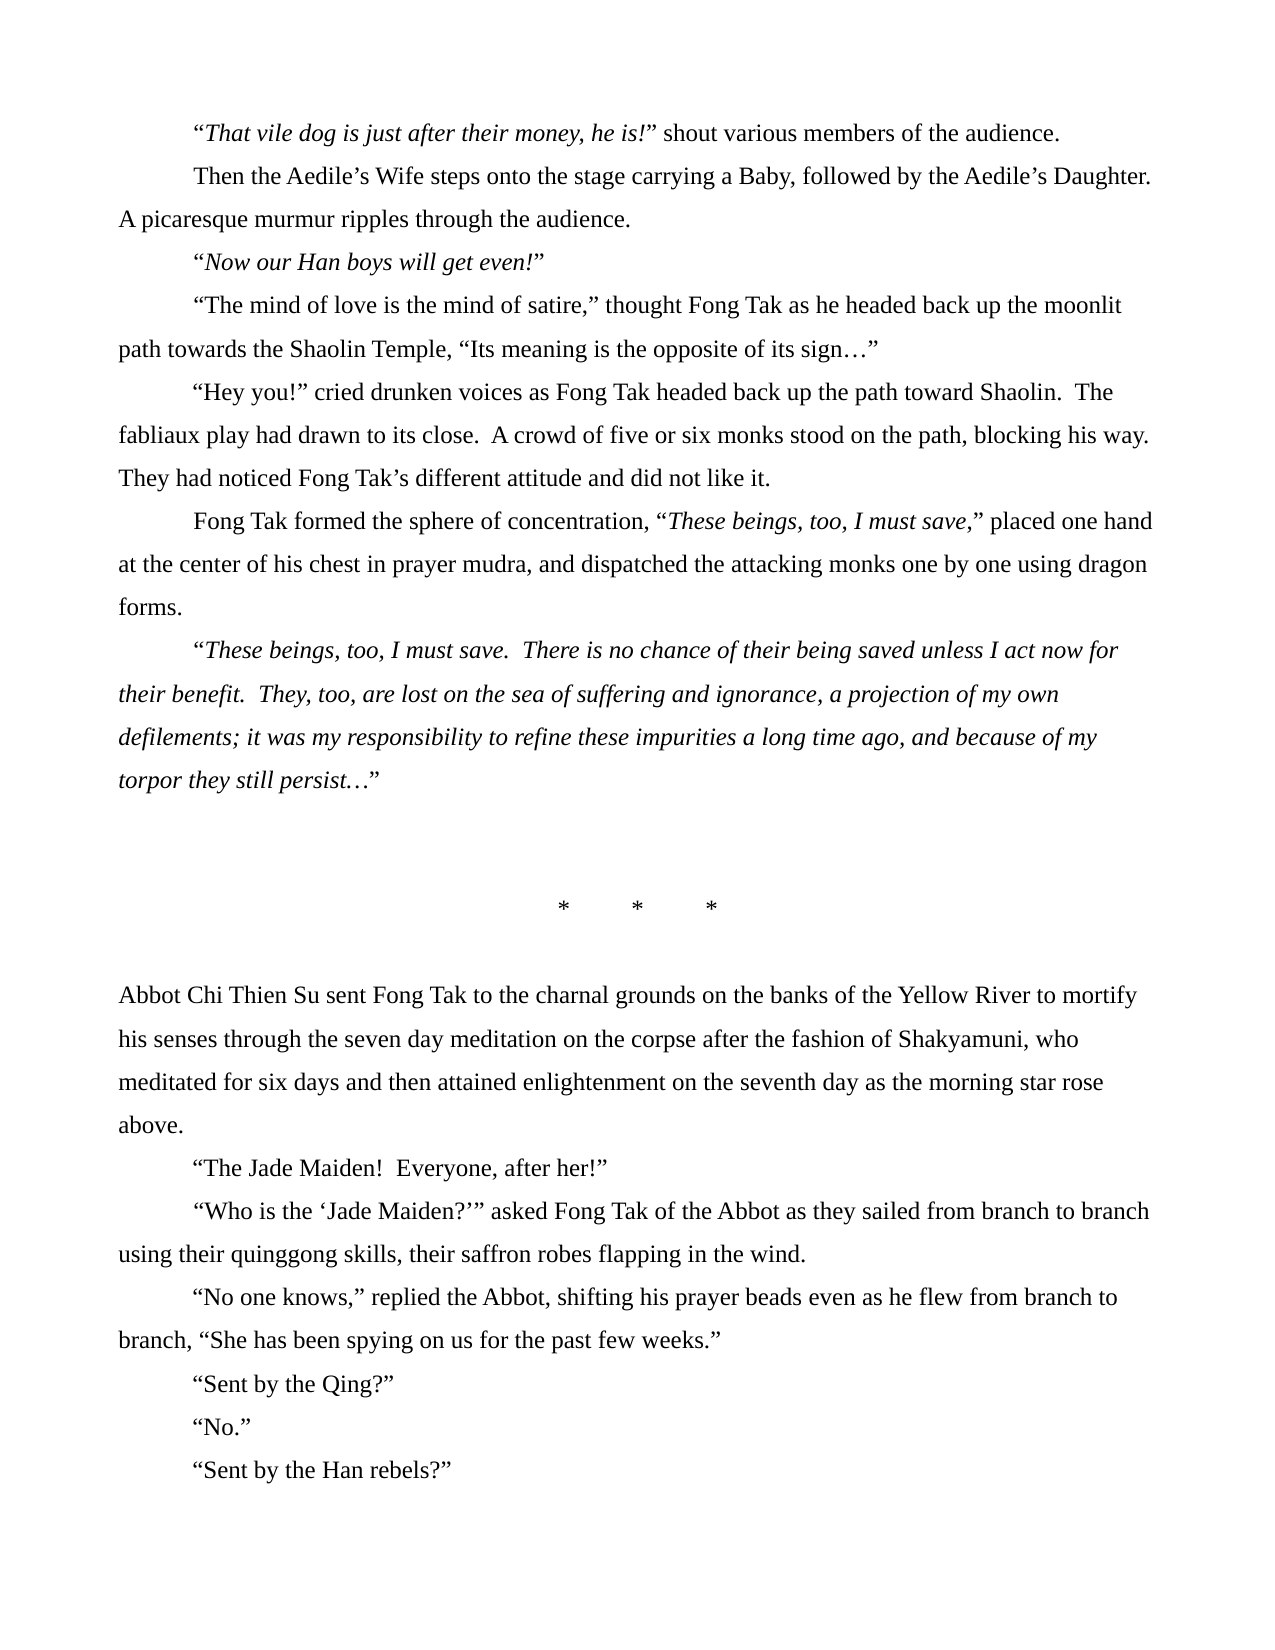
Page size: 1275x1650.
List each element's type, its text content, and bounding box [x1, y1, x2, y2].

text “The Jade Maiden! Everyone, after her!” [118, 1153, 1157, 1182]
text “Sent by the Han rebels?” [118, 1455, 1157, 1484]
text “These beings, too, I must save. There is no chance of their being saved unless I act now for their benefit. They, too, are lost on the sea of suffering and ignorance, a projection of my own defilements; it was my responsibility to refine these impurities a long time ago, and because of my torpor they still persist…” [118, 636, 1157, 794]
text Then the Aedile’s Wife steps onto the stage carrying a Baby, followed by the Aedile’s Daughter. A picaresque murmur ripples through the audience. [118, 161, 1157, 233]
text “No.” [118, 1412, 1157, 1441]
text “The mind of love is the mind of satire,” thought Fong Tak as he headed back up the moonlit path towards the Shaolin Temple, “Its meaning is the opposite of its sign…” [118, 291, 1157, 362]
text “Sent by the Qing?” [118, 1369, 1157, 1397]
text “That vile dog is just after their money, he is!” shout various members of the audience. [118, 118, 1157, 147]
text Fong Tak formed the sphere of concentration, “These beings, too, I must save,” placed one hand at the center of his chest in prayer mudra, and dispatched the attacking monks one by one using dragon forms. [118, 506, 1157, 621]
text * * * [118, 894, 1157, 923]
text “No one knows,” replied the Abbot, shifting his prayer beads even as he flew from branch to branch, “She has been spying on us for the past few weeks.” [118, 1282, 1157, 1354]
text “Who is the ‘Jade Maiden?’” asked Fong Tak of the Abbot as they sailed from branch to branch using their quinggong skills, their saffron robes flapping in the wind. [118, 1196, 1157, 1268]
text “Hey you!” cried drunken voices as Fong Tak headed back up the path toward Shaolin. The fabliaux play had drawn to its close. A crowd of five or six monks stood on the path, blocking his way. They had noticed Fong Tak’s different attitude and did not like it. [118, 377, 1157, 492]
text Abbot Chi Thien Su sent Fong Tak to the charnal grounds on the banks of the Yellow River to mortify his senses through the seven day meditation on the corpse after the fashion of Shakyamuni, who meditated for six days and then attained enlightenment on the seventh day as the morning star rose above. [118, 981, 1157, 1139]
text “Now our Han boys will get even!” [118, 247, 1157, 276]
